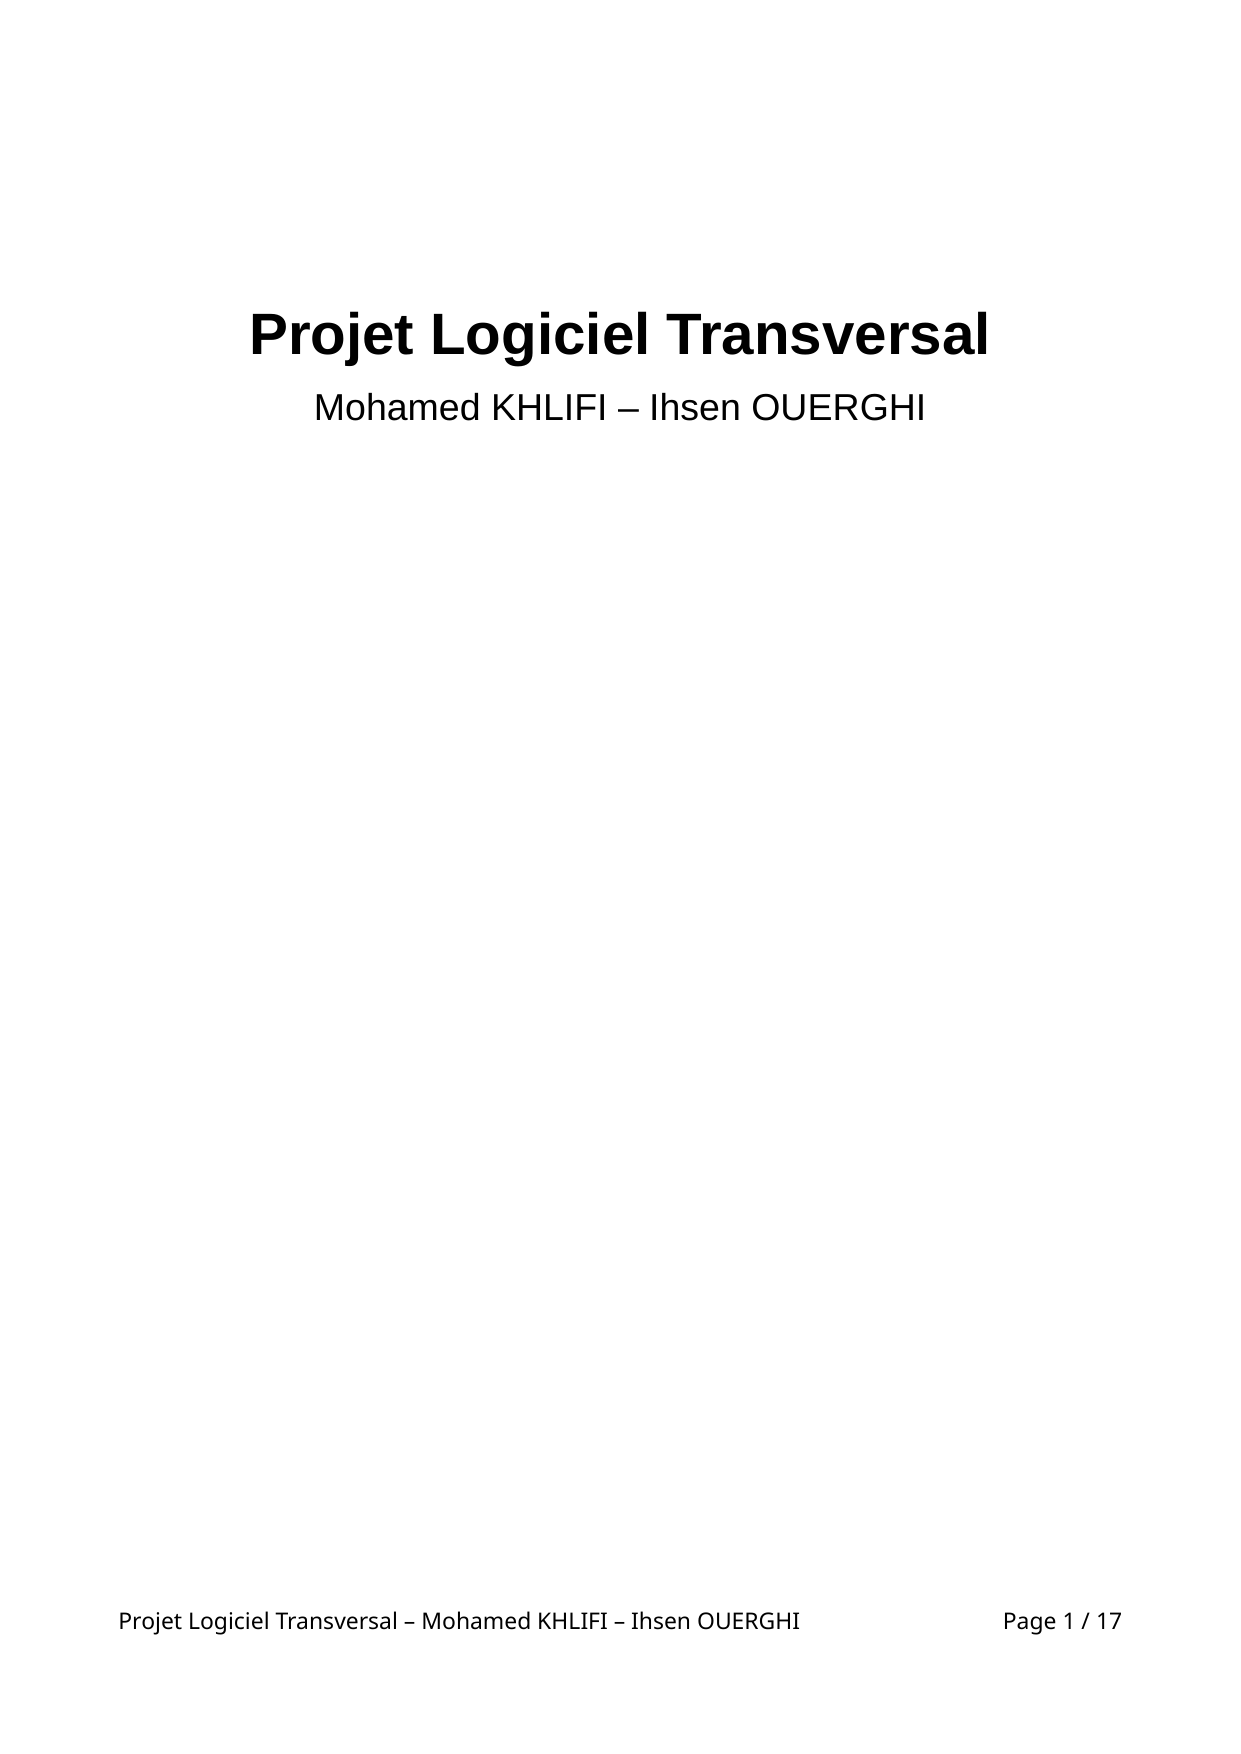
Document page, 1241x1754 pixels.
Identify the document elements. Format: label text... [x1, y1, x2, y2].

subtitle Mohamed KHLIFI – Ihsen OUERGHI [118, 385, 1122, 428]
title Projet Logiciel Transversal [118, 299, 1122, 366]
